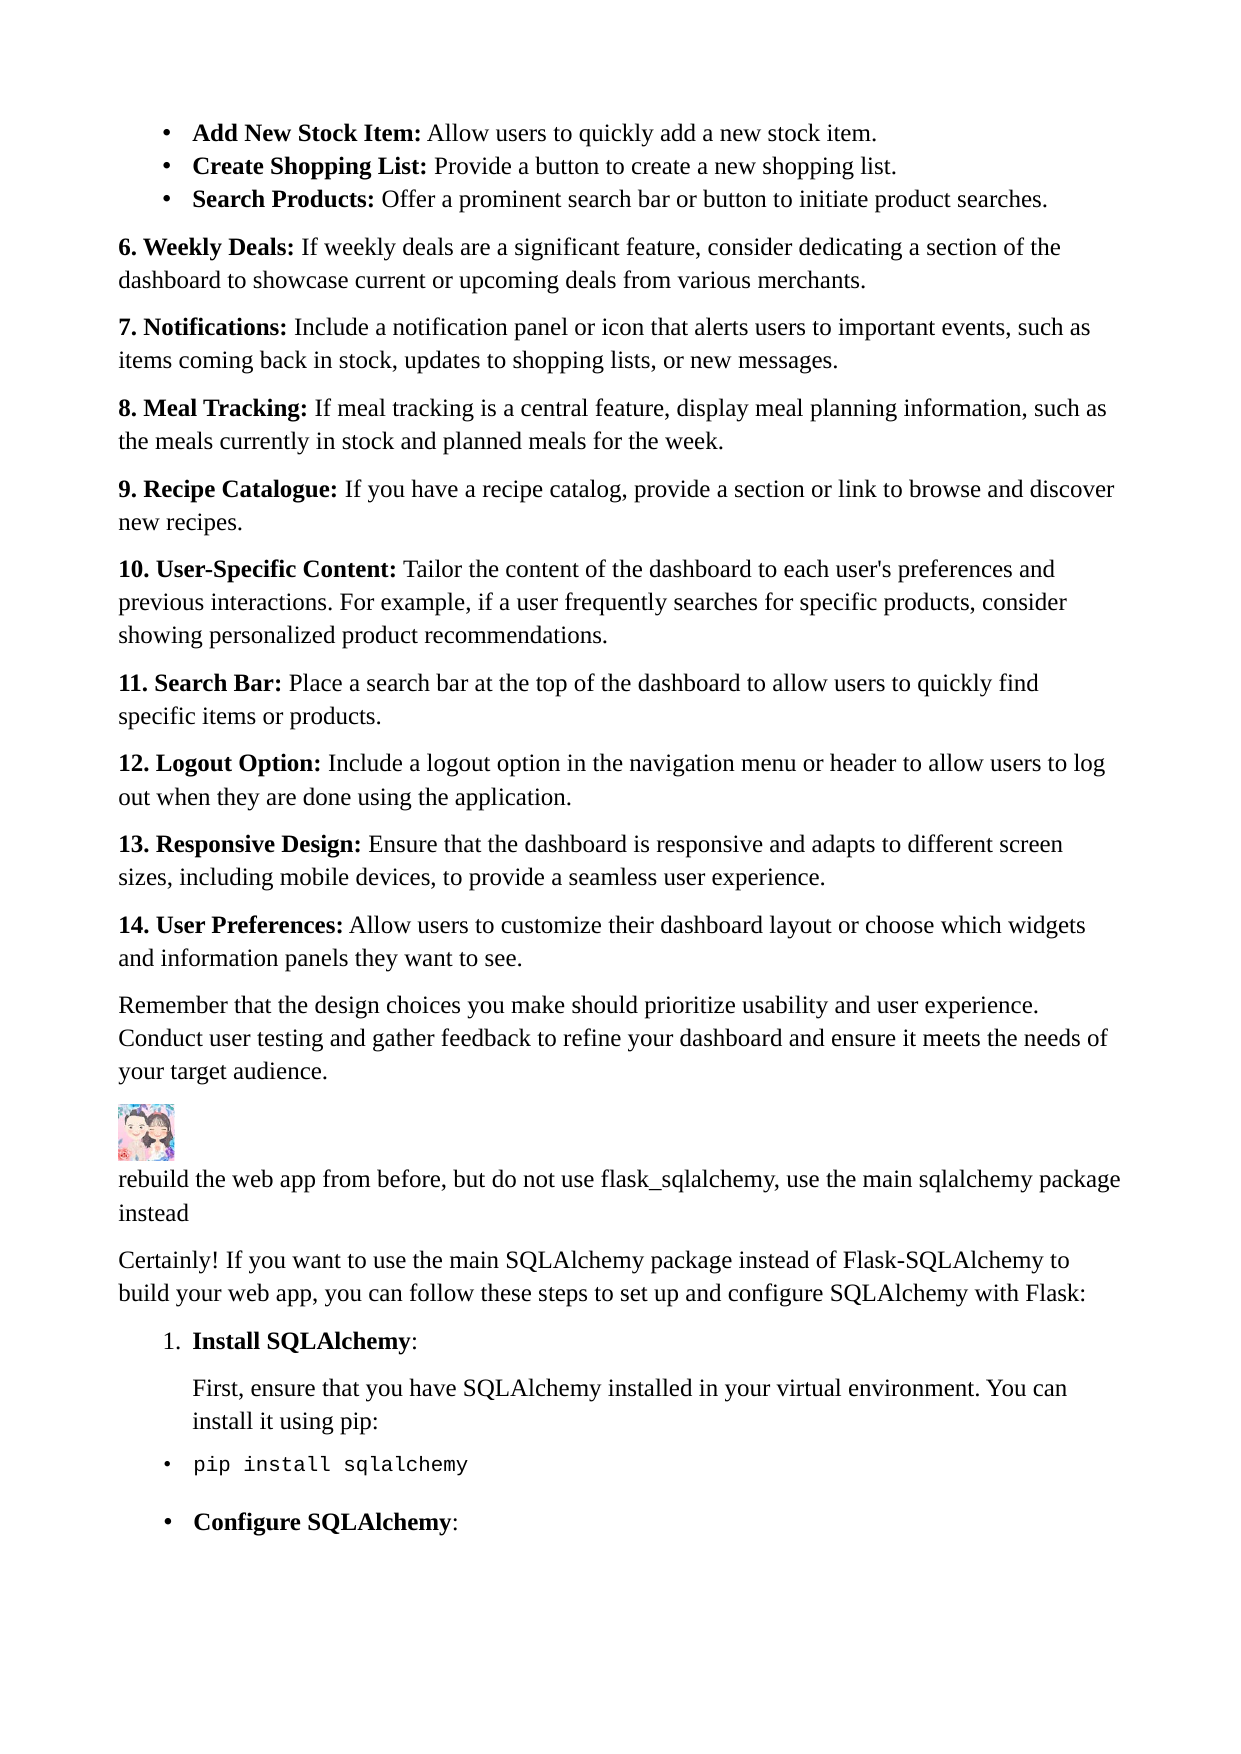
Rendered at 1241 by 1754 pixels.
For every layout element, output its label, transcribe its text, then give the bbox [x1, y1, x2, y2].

text Certainly! If you want to use the main SQLAlchemy package instead of Flask-SQLAlchemy to build your web app, you can follow these steps to set up and configure SQLAlchemy with Flask: [118, 1245, 1122, 1307]
list First, ensure that you have SQLAlchemy installed in your virtual environment. You can install it using pip: [162, 1373, 1122, 1435]
text 12. Logout Option: Include a logout option in the navigation menu or header to allow users to log out when they are done using the application. [118, 748, 1122, 810]
text Remember that the design choices you make should prioritize usability and user experience. Conduct user testing and gather feedback to refine your dashboard and ensure it meets the needs of your target audience. [118, 990, 1122, 1085]
list Add New Stock Item: Allow users to quickly add a new stock item. [162, 118, 1122, 147]
text rebuild the web app from before, but do not use flask_sqlalchemy, use the main sqlalchemy package instead [118, 1164, 1122, 1226]
text 7. Notifications: Include a notification panel or icon that alerts users to important events, such as items coming back in stock, updates to shopping lists, or new messages. [118, 312, 1122, 374]
text 14. User Preferences: Allow users to customize their dashboard layout or choose which widgets and information panels they want to see. [118, 910, 1122, 972]
text 11. Search Bar: Place a search bar at the top of the dashboard to allow users to quickly find specific items or products. [118, 668, 1122, 730]
text 9. Recipe Catalogue: If you have a recipe catalog, provide a section or link to browse and discover new recipes. [118, 474, 1122, 535]
text 8. Meal Tracking: If meal tracking is a central feature, display meal planning information, such as the meals currently in stock and planned meals for the week. [118, 393, 1122, 455]
text 13. Responsive Design: Ensure that the dashboard is responsive and adapts to different screen sizes, including mobile devices, to provide a seamless user experience. [118, 829, 1122, 891]
list Install SQLAlchemy: [162, 1326, 1122, 1354]
list Configure SQLAlchemy: [164, 1507, 1122, 1536]
list Search Products: Offer a prominent search bar or button to initiate product searches. [162, 184, 1122, 213]
picture [118, 1104, 175, 1161]
list Create Shopping List: Provide a button to create a new shopping list. [162, 151, 1122, 180]
text 10. User-Specific Content: Tailor the content of the dashboard to each user's preferences and previous interactions. For example, if a user frequently searches for specific products, consider showing personalized product recommendations. [118, 554, 1122, 649]
list pip install sqlalchemy [164, 1454, 1122, 1478]
text 6. Weekly Deals: If weekly deals are a significant feature, consider dedicating a section of the dashboard to showcase current or upcoming deals from various merchants. [118, 232, 1122, 293]
